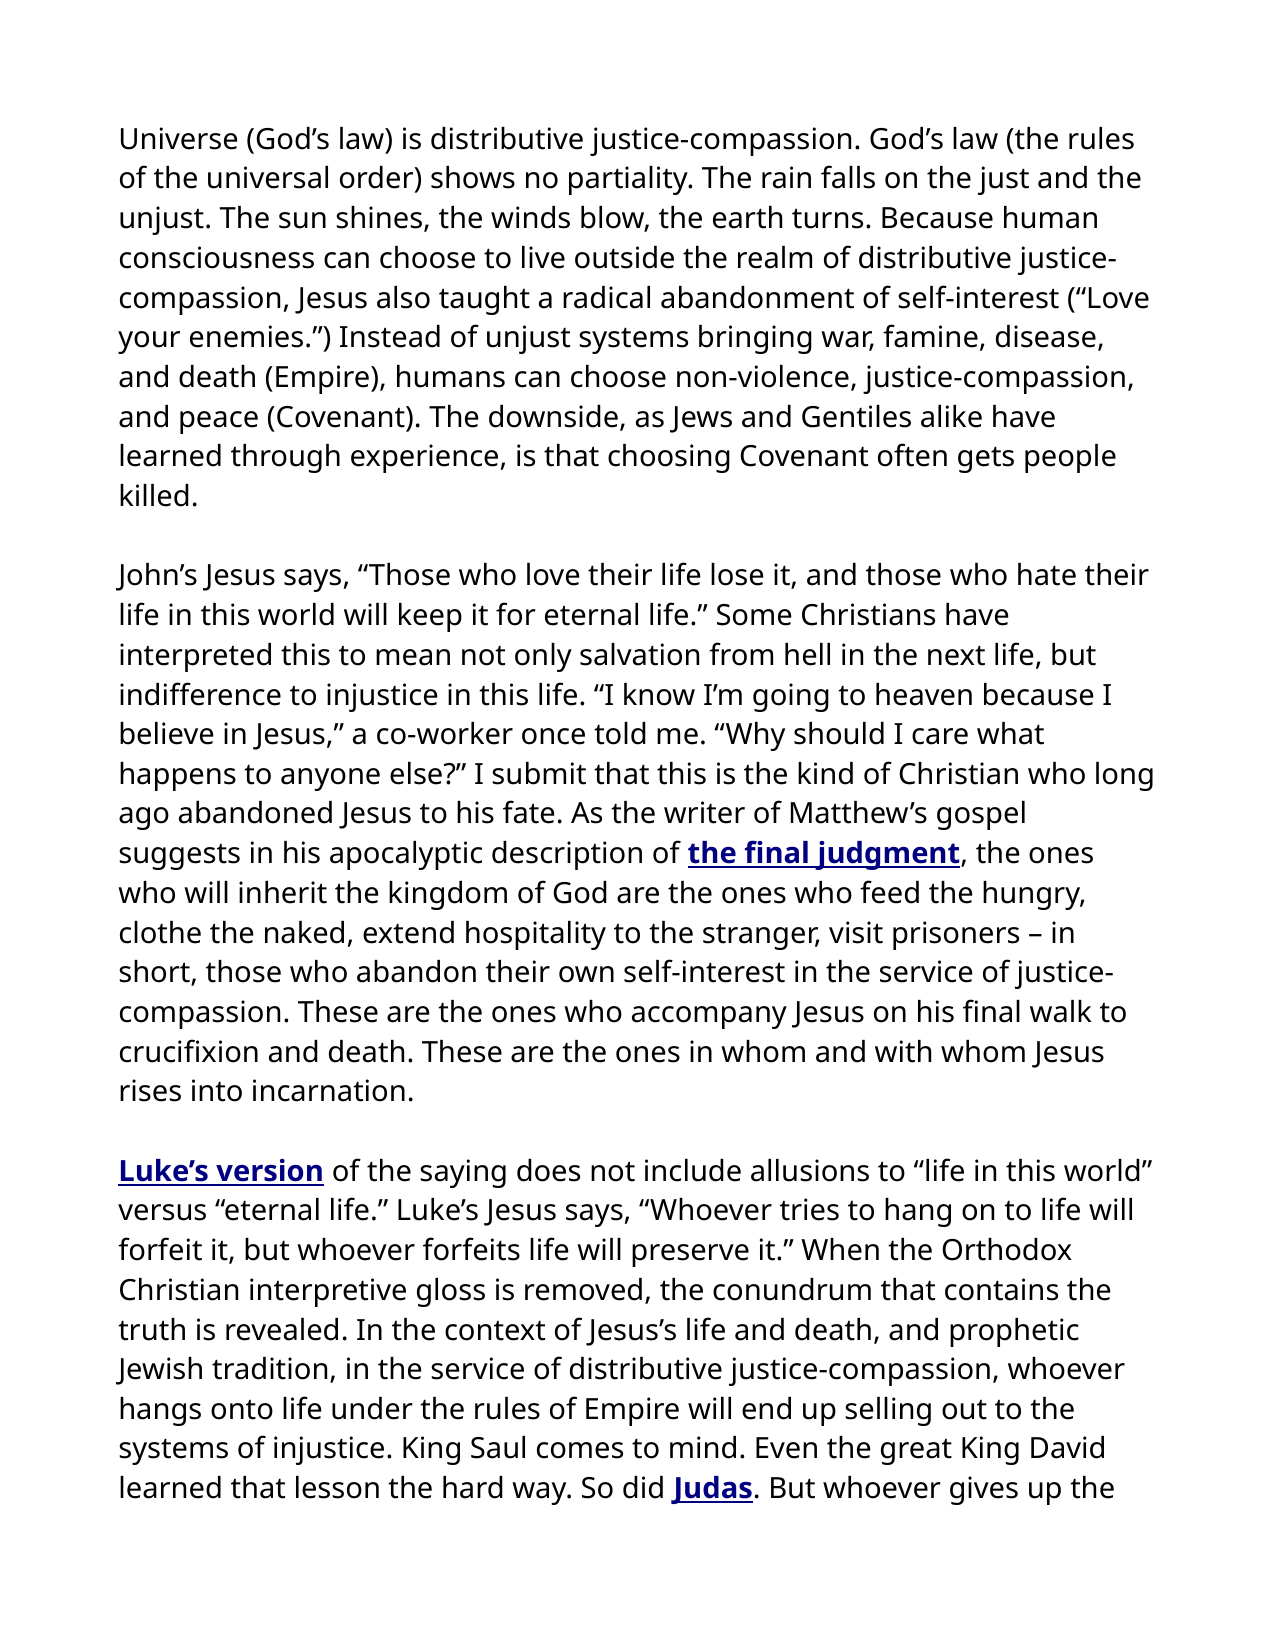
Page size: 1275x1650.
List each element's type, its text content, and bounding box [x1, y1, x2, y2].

text Universe (God’s law) is distributive justice-compassion. God’s law (the rules of the universal order) shows no partiality. The rain falls on the just and the unjust. The sun shines, the winds blow, the earth turns. Because human consciousness can choose to live outside the realm of distributive justice-compassion, Jesus also taught a radical abandonment of self-interest (“Love your enemies.”) Instead of unjust systems bringing war, famine, disease, and death (Empire), humans can choose non-violence, justice-compassion, and peace (Covenant). The downside, as Jews and Gentiles alike have learned through experience, is that choosing Covenant often gets people killed. John’s Jesus says, “Those who love their life lose it, and those who hate their life in this world will keep it for eternal life.” Some Christians have interpreted this to mean not only salvation from hell in the next life, but indifference to injustice in this life. “I know I’m going to heaven because I believe in Jesus,” a co-worker once told me. “Why should I care what happens to anyone else?” I submit that this is the kind of Christian who long ago abandoned Jesus to his fate. As the writer of Matthew’s gospel suggests in his apocalyptic description of the final judgment, the ones who will inherit the kingdom of God are the ones who feed the hungry, clothe the naked, extend hospitality to the stranger, visit prisoners – in short, those who abandon their own self-interest in the service of justice-compassion. These are the ones who accompany Jesus on his final walk to crucifixion and death. These are the ones in whom and with whom Jesus rises into incarnation. Luke’s version of the saying does not include allusions to “life in this world” versus “eternal life.” Luke’s Jesus says, “Whoever tries to hang on to life will forfeit it, but whoever forfeits life will preserve it.” When the Orthodox Christian interpretive gloss is removed, the conundrum that contains the truth is revealed. In the context of Jesus’s life and death, and prophetic Jewish tradition, in the service of distributive justice-compassion, whoever hangs onto life under the rules of Empire will end up selling out to the systems of injustice. King Saul comes to mind. Even the great King David learned that lesson the hard way. So did Judas. But whoever gives up the [118, 118, 1157, 1507]
